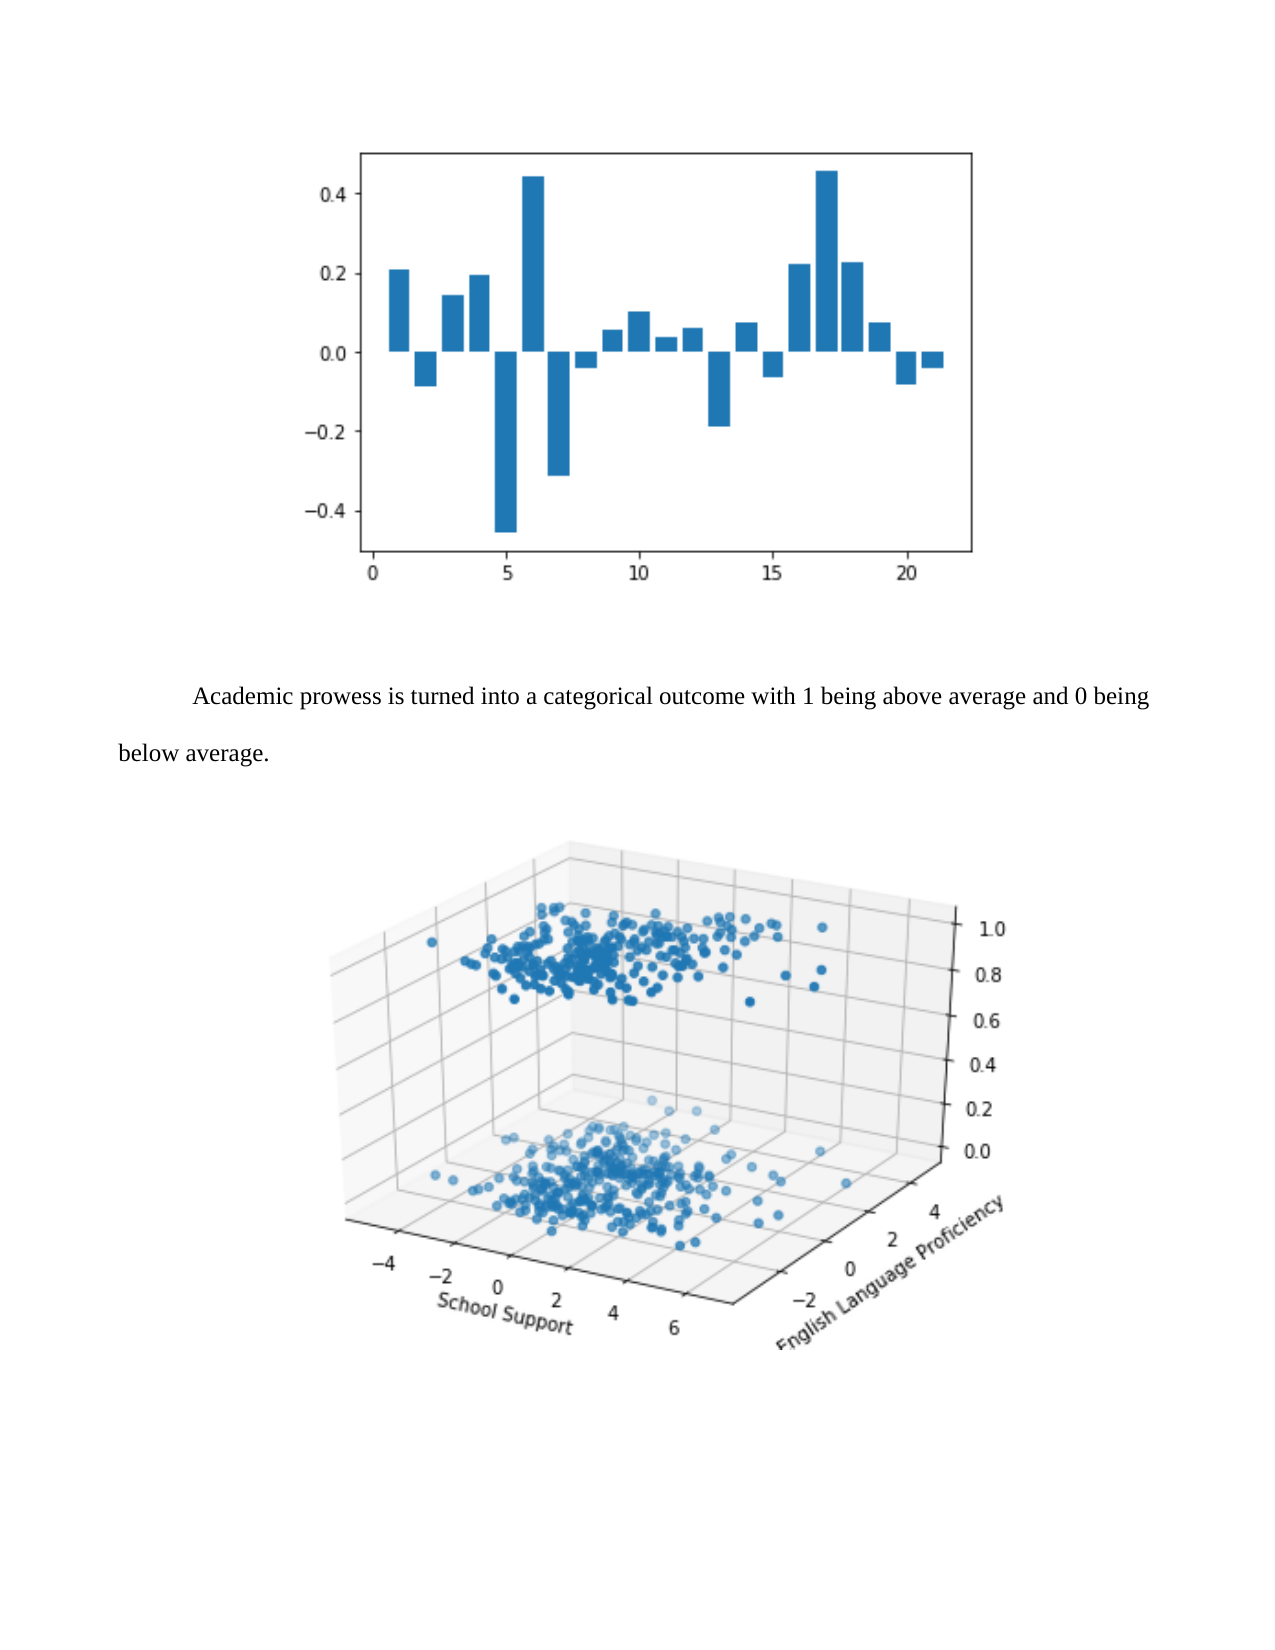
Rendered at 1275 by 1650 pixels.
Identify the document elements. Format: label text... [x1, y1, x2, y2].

picture [291, 142, 984, 595]
text Academic prowess is turned into a categorical outcome with 1 being above average and 0 being below average. [118, 681, 1157, 767]
picture [228, 795, 1047, 1350]
